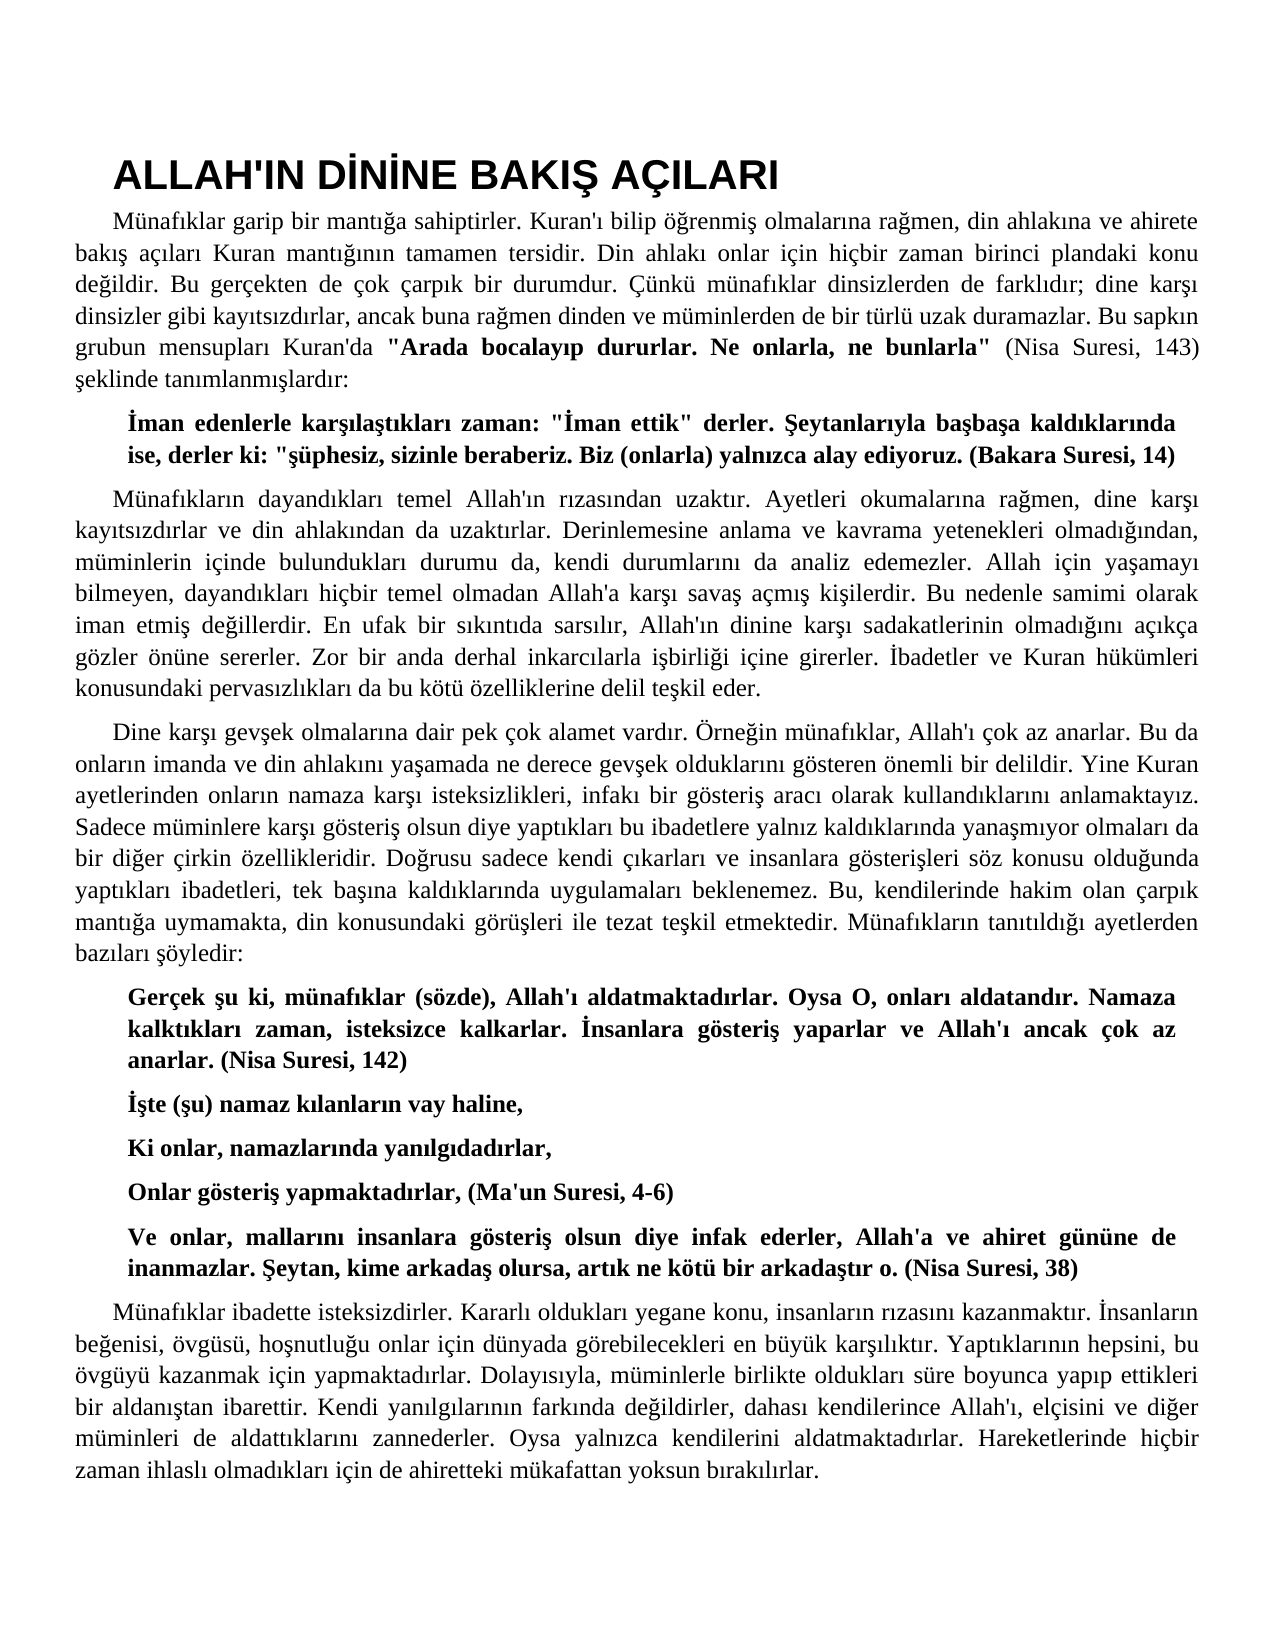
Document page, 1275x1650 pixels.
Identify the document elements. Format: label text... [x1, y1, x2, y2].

text Ve onlar, mallarını insanlara gösteriş olsun diye infak ederler, Allah'a ve ahiret gününe de inanmazlar. Şeytan, kime arkadaş olursa, artık ne kötü bir arkadaştır o. (Nisa Suresi, 38) [127, 1222, 1177, 1282]
subtitle ALLAH'IN DİNİNE BAKIŞ AÇILARI [112, 150, 1200, 198]
text Onlar gösteriş yapmaktadırlar, (Ma'un Suresi, 4-6) [127, 1177, 1177, 1206]
text İşte (şu) namaz kılanların vay haline, [127, 1089, 1177, 1118]
text Münafıklar ibadette isteksizdirler. Kararlı oldukları yegane konu, insanların rızasını kazanmaktır. İnsanların beğenisi, övgüsü, hoşnutluğu onlar için dünyada görebilecekleri en büyük karşılıktır. Yaptıklarının hepsini, bu övgüyü kazanmak için yapmaktadırlar. Dolayısıyla, müminlerle birlikte oldukları süre boyunca yapıp ettikleri bir aldanıştan ibarettir. Kendi yanılgılarının farkında değildirler, dahası kendilerince Allah'ı, elçisini ve diğer müminleri de aldattıklarını zannederler. Oysa yalnızca kendilerini aldatmaktadırlar. Hareketlerinde hiçbir zaman ihlaslı olmadıkları için de ahiretteki mükafattan yoksun bırakılırlar. [75, 1297, 1200, 1484]
text İman edenlerle karşılaştıkları zaman: "İman ettik" derler. Şeytanlarıyla başbaşa kaldıklarında ise, derler ki: "şüphesiz, sizinle beraberiz. Biz (onlarla) yalnızca alay ediyoruz. (Bakara Suresi, 14) [127, 408, 1177, 468]
text Ki onlar, namazlarında yanılgıdadırlar, [127, 1133, 1177, 1162]
text Münafıklar garip bir mantığa sahiptirler. Kuran'ı bilip öğrenmiş olmalarına rağmen, din ahlakına ve ahirete bakış açıları Kuran mantığının tamamen tersidir. Din ahlakı onlar için hiçbir zaman birinci plandaki konu değildir. Bu gerçekten de çok çarpık bir durumdur. Çünkü münafıklar dinsizlerden de farklıdır; dine karşı dinsizler gibi kayıtsızdırlar, ancak buna rağmen dinden ve müminlerden de bir türlü uzak duramazlar. Bu sapkın grubun mensupları Kuran'da "Arada bocalayıp dururlar. Ne onlarla, ne bunlarla" (Nisa Suresi, 143) şeklinde tanımlanmışlardır: [75, 206, 1200, 393]
text Dine karşı gevşek olmalarına dair pek çok alamet vardır. Örneğin münafıklar, Allah'ı çok az anarlar. Bu da onların imanda ve din ahlakını yaşamada ne derece gevşek olduklarını gösteren önemli bir delildir. Yine Kuran ayetlerinden onların namaza karşı isteksizlikleri, infakı bir gösteriş aracı olarak kullandıklarını anlamaktayız. Sadece müminlere karşı gösteriş olsun diye yaptıkları bu ibadetlere yalnız kaldıklarında yanaşmıyor olmaları da bir diğer çirkin özellikleridir. Doğrusu sadece kendi çıkarları ve insanlara gösterişleri söz konusu olduğunda yaptıkları ibadetleri, tek başına kaldıklarında uygulamaları beklenemez. Bu, kendilerinde hakim olan çarpık mantığa uymamakta, din konusundaki görüşleri ile tezat teşkil etmektedir. Münafıkların tanıtıldığı ayetlerden bazıları şöyledir: [75, 717, 1200, 967]
text Gerçek şu ki, münafıklar (sözde), Allah'ı aldatmaktadırlar. Oysa O, onları aldatandır. Namaza kalktıkları zaman, isteksizce kalkarlar. İnsanlara gösteriş yaparlar ve Allah'ı ancak çok az anarlar. (Nisa Suresi, 142) [127, 982, 1177, 1074]
text Münafıkların dayandıkları temel Allah'ın rızasından uzaktır. Ayetleri okumalarına rağmen, dine karşı kayıtsızdırlar ve din ahlakından da uzaktırlar. Derinlemesine anlama ve kavrama yetenekleri olmadığından, müminlerin içinde bulundukları durumu da, kendi durumlarını da analiz edemezler. Allah için yaşamayı bilmeyen, dayandıkları hiçbir temel olmadan Allah'a karşı savaş açmış kişilerdir. Bu nedenle samimi olarak iman etmiş değillerdir. En ufak bir sıkıntıda sarsılır, Allah'ın dinine karşı sadakatlerinin olmadığını açıkça gözler önüne sererler. Zor bir anda derhal inkarcılarla işbirliği içine girerler. İbadetler ve Kuran hükümleri konusundaki pervasızlıkları da bu kötü özelliklerine delil teşkil eder. [75, 484, 1200, 702]
